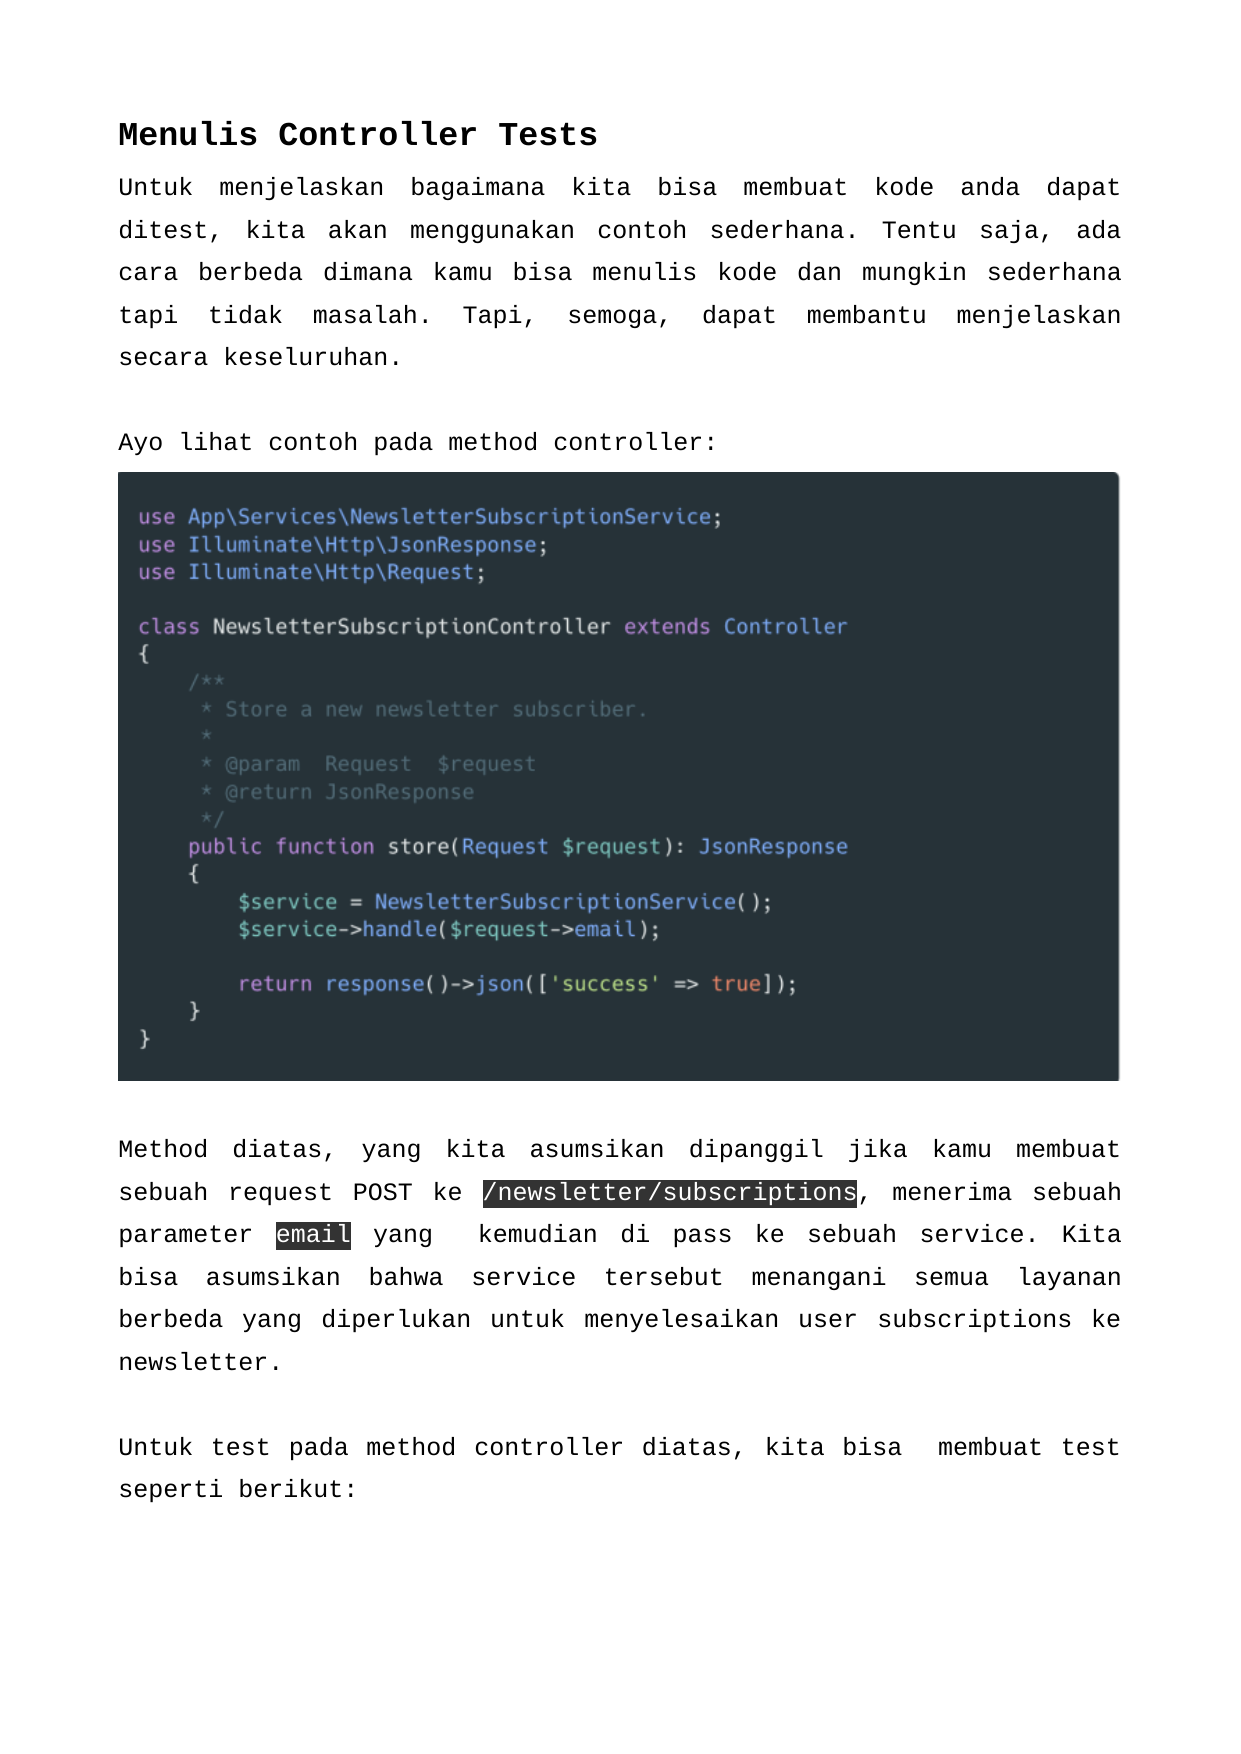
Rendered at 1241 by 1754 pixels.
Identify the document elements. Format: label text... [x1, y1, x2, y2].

picture [118, 472, 1123, 1081]
text Untuk test pada method controller diatas, kita bisa membuat test seperti berikut: [118, 1434, 1122, 1505]
text Untuk menjelaskan bagaimana kita bisa membuat kode anda dapat ditest, kita akan menggunakan contoh sederhana. Tentu saja, ada cara berbeda dimana kamu bisa menulis kode dan mungkin sederhana tapi tidak masalah. Tapi, semoga, dapat membantu menjelaskan secara keseluruhan. [118, 175, 1122, 373]
text Menulis Controller Tests [118, 118, 1122, 156]
text Ayo lihat contoh pada method controller: [118, 430, 1122, 458]
text Method diatas, yang kita asumsikan dipanggil jika kamu membuat sebuah request POST ke /newsletter/subscriptions, menerima sebuah parameter email yang kemudian di pass ke sebuah service. Kita bisa asumsikan bahwa service tersebut menangani semua layanan berbeda yang diperlukan untuk menyelesaikan user subscriptions ke newsletter. [118, 1137, 1122, 1378]
